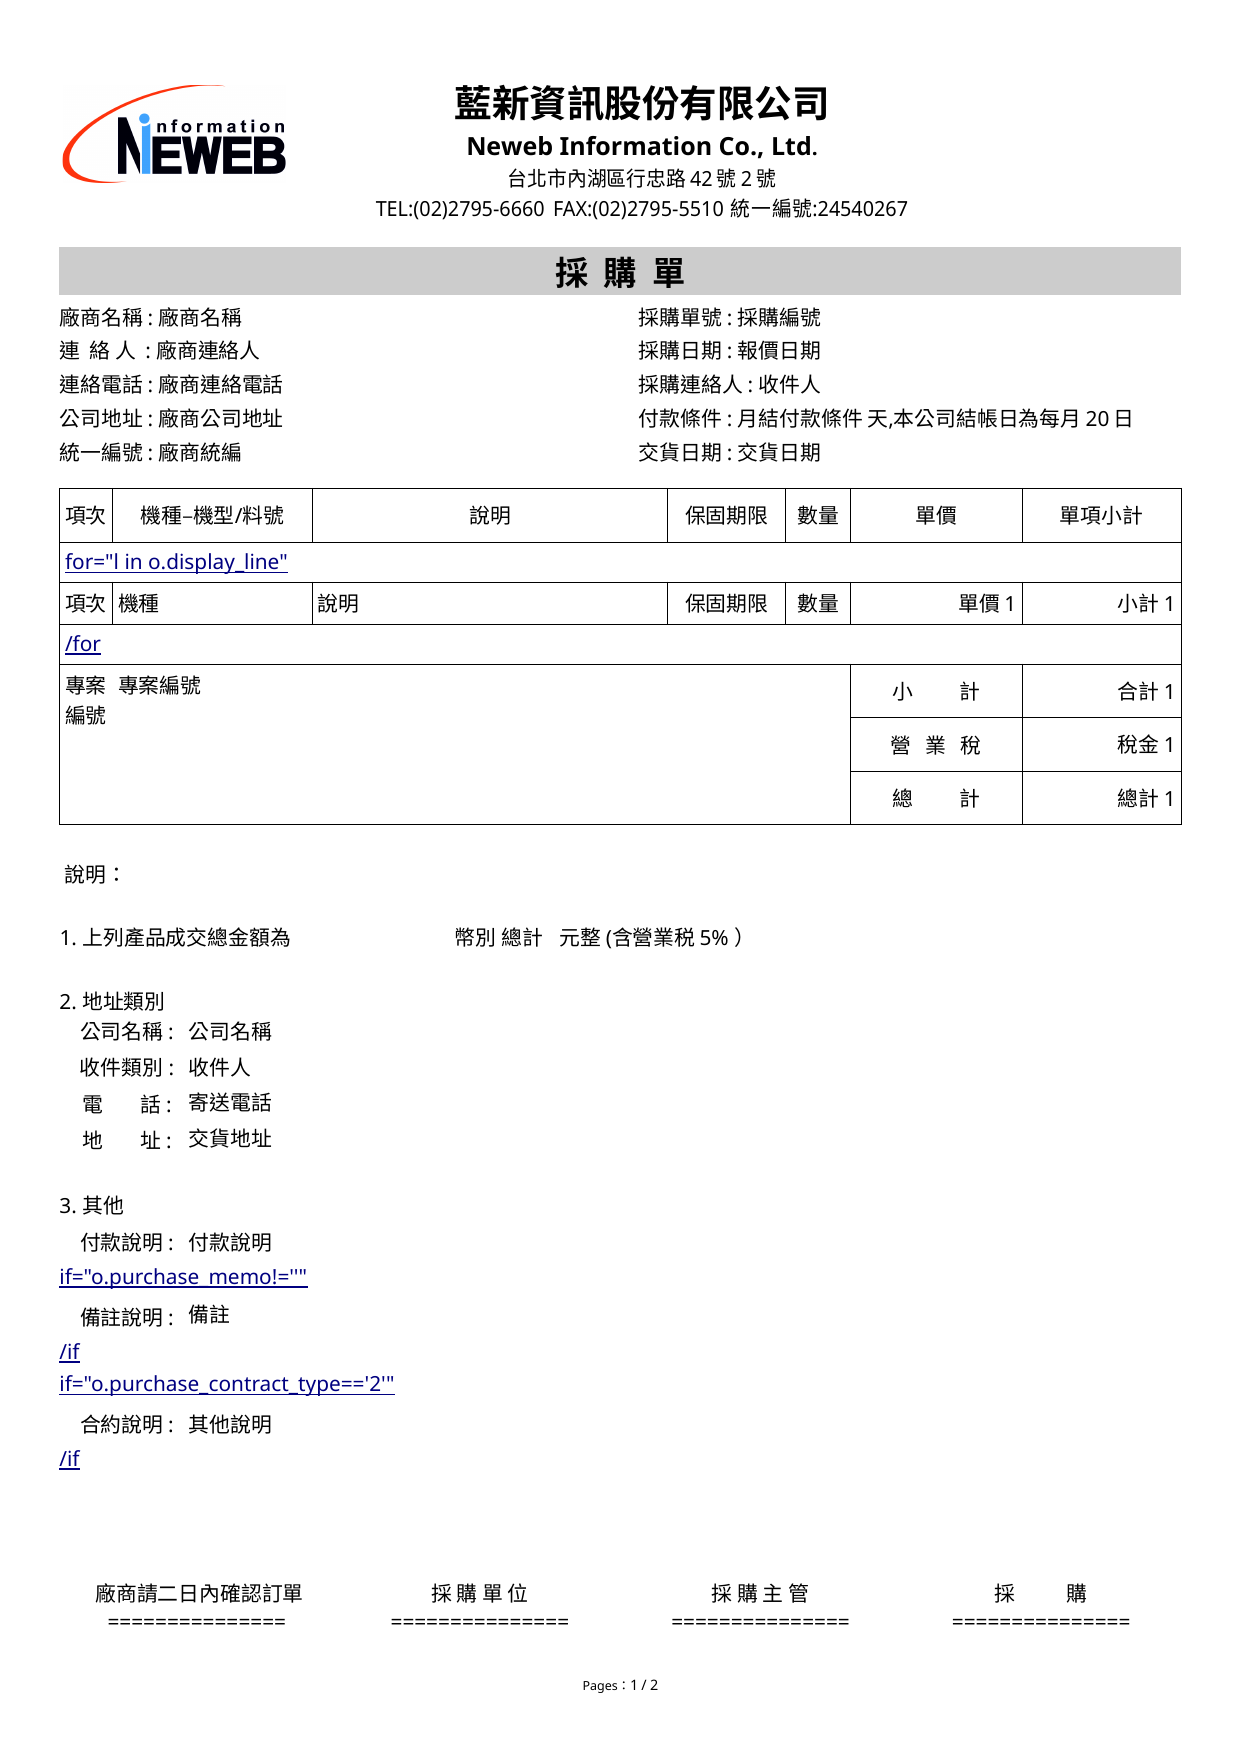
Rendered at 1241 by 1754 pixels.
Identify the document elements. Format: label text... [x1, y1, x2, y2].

table_header 採 購 [901, 1577, 1181, 1607]
table_cell 公司名稱 [183, 1015, 1181, 1051]
table_header 數量 [786, 489, 850, 542]
table_header 保固期限 [668, 489, 785, 542]
table_cell 付款說明 : [59, 1220, 183, 1262]
table_cell 稅金1 [1023, 718, 1181, 771]
table_header 機種–機型/料號 [113, 489, 312, 542]
table_cell 合計1 [1023, 665, 1181, 717]
text /if [59, 1444, 1181, 1473]
table_header 單項小計 [1023, 489, 1181, 542]
table_cell 機種 [113, 583, 312, 623]
table_header 備註 [183, 1295, 1181, 1337]
table_header 3. 其他 [59, 1190, 183, 1220]
table_header 備註說明 : [59, 1295, 183, 1337]
table_cell 付款條件 : 月結付款條件 天,本公司結帳日為每月20日 [639, 403, 1181, 436]
table_cell 交貨日期 : 交貨日期 [639, 436, 1181, 470]
table_cell for="l in o.display_line" [60, 543, 1181, 582]
table_cell 連絡電話 : 廠商連絡電話 [59, 369, 638, 402]
text if="o.purchase_contract_type=='2'" [59, 1369, 1181, 1398]
table_cell 付款說明 [183, 1220, 1181, 1262]
table_header 合約說明 : [59, 1402, 183, 1444]
table_cell 專案編號 [112, 665, 850, 824]
table_cell 公司名稱 : [59, 1015, 183, 1051]
table_header 幣別 總計 [295, 921, 543, 951]
table_header 項次 [60, 489, 112, 542]
table_cell =============== [620, 1607, 901, 1636]
table_header 1. 上列產品成交總金額為 [59, 921, 295, 951]
table_cell 總計1 [1023, 772, 1181, 824]
table_header 2. 地址類別 [59, 980, 183, 1015]
table_cell 統一編號 : 廠商統編 [59, 436, 638, 470]
table_cell 交貨地址 [183, 1122, 1181, 1157]
table_cell =============== [901, 1607, 1181, 1636]
table_cell 寄送電話 [183, 1086, 1181, 1122]
table_cell 地 址 : [59, 1122, 183, 1157]
table_cell =============== [59, 1607, 339, 1636]
table_cell 收件人 [183, 1051, 1181, 1086]
table_header 採 購 單 位 [340, 1577, 620, 1607]
text /if [59, 1337, 1181, 1365]
table_cell 營 業 稅 [851, 718, 1022, 771]
table_header [183, 980, 1181, 1015]
table_cell 採購連絡人 : 收件人 [639, 369, 1181, 402]
table_header 採 購 主 管 [620, 1577, 901, 1607]
table_cell /for [60, 625, 1181, 663]
table_header 說明 [313, 489, 667, 542]
table_cell 總 計 [851, 772, 1022, 824]
table_cell 小計1 [1023, 583, 1181, 623]
text 說明： [59, 858, 1181, 888]
table_cell 保固期限 [668, 583, 785, 623]
table_cell 說明 [313, 583, 667, 623]
table_cell 連 絡 人 : 廠商連絡人 [59, 335, 638, 368]
table_header 廠商請二日內確認訂單 [59, 1577, 339, 1607]
table_cell 收件類別 : [59, 1051, 183, 1086]
table_cell 數量 [786, 583, 850, 623]
text if="o.purchase_memo!=''" [59, 1262, 1181, 1291]
table_cell 公司地址 : 廠商公司地址 [59, 403, 638, 436]
table_header [183, 1190, 1181, 1220]
table_header 其他說明 [183, 1402, 1181, 1444]
table_header 元整 (含營業税5% ） [543, 921, 1181, 951]
table_header 單價 [851, 489, 1022, 542]
table_cell 電 話 : [59, 1086, 183, 1122]
table_cell 項次 [60, 583, 112, 623]
table_cell 專案編號 [60, 665, 112, 824]
table_header 廠商名稱 : 廠商名稱 [59, 301, 638, 335]
picture [62, 85, 286, 183]
table_header 採購單號 : 採購編號 [639, 301, 1181, 335]
table_cell 小 計 [851, 665, 1022, 717]
table_cell 採購日期 : 報價日期 [639, 335, 1181, 368]
table_cell =============== [340, 1607, 620, 1636]
table_cell 單價1 [851, 583, 1022, 623]
